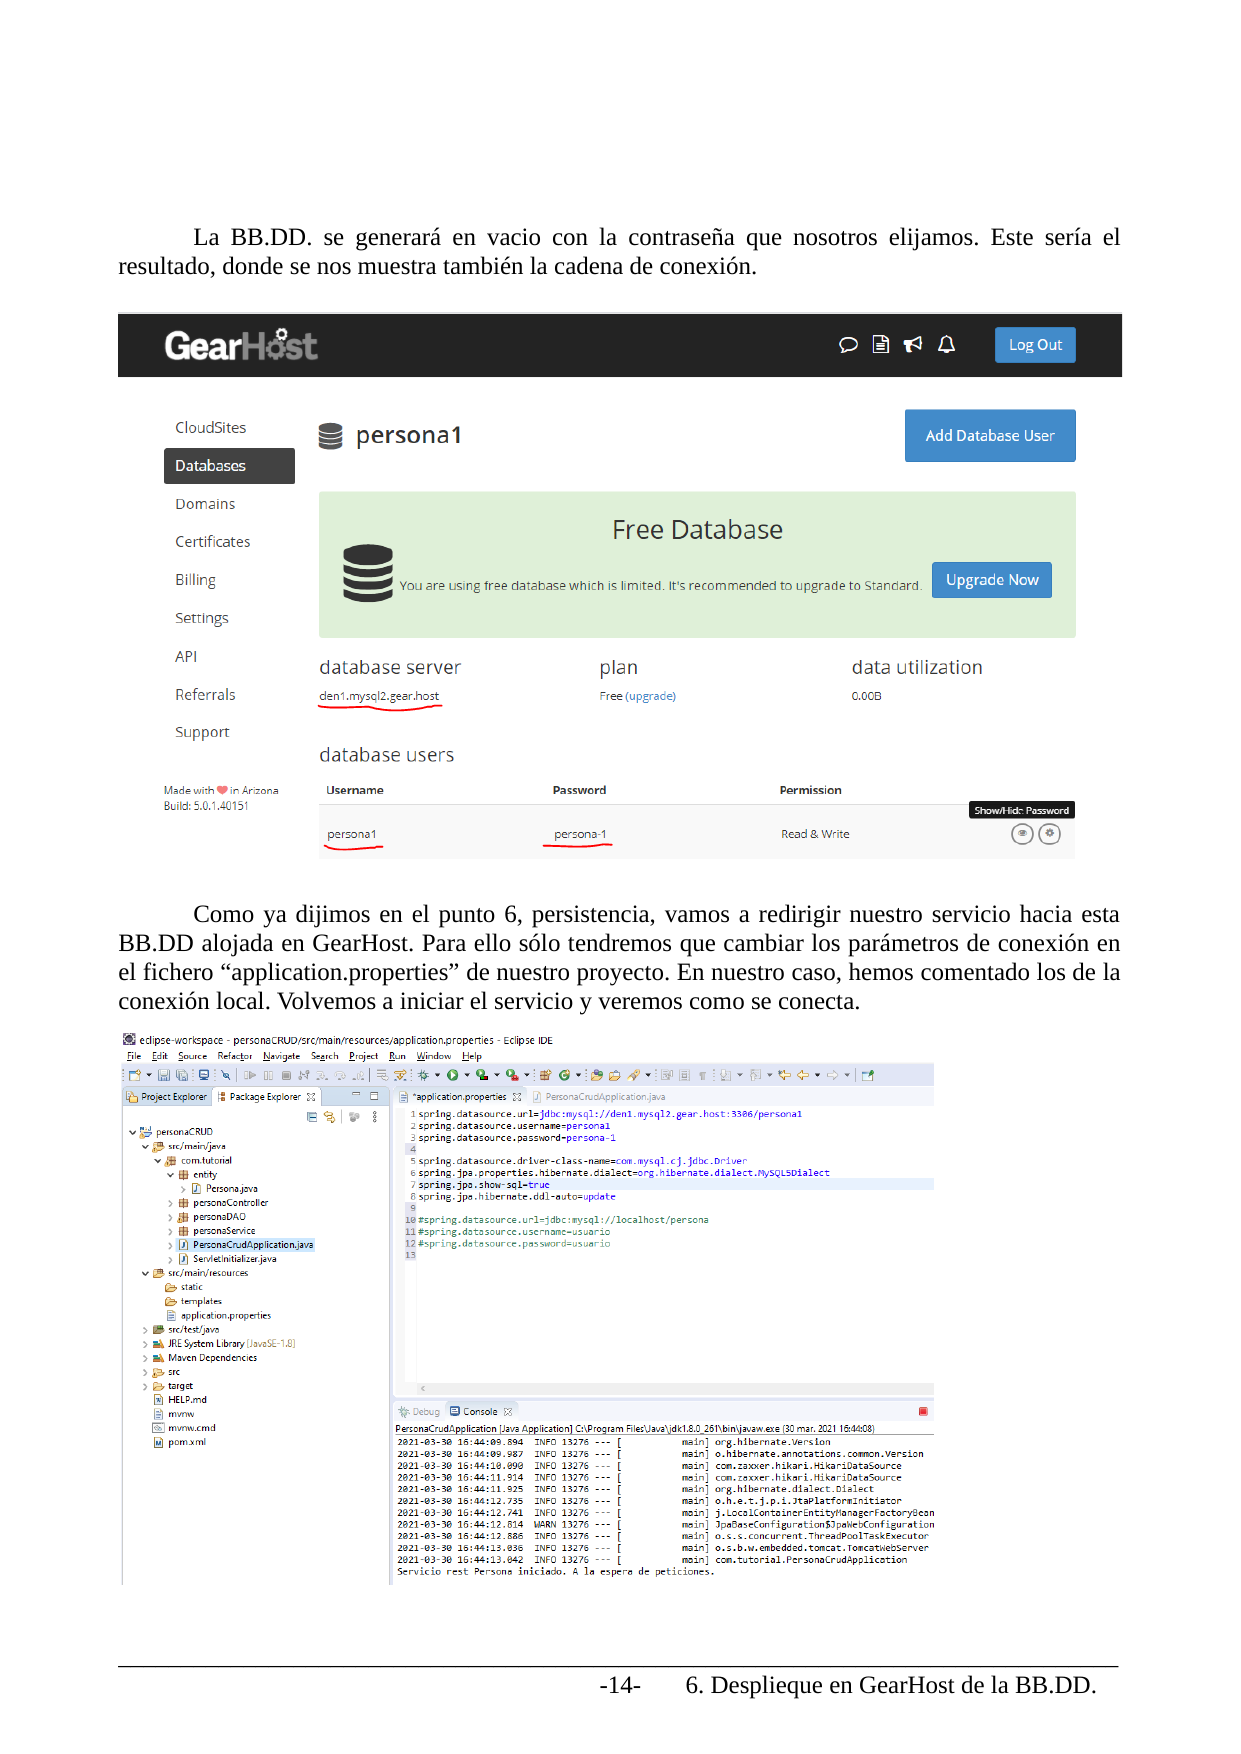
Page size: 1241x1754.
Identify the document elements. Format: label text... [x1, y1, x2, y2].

text Como ya dijimos en el punto 6, persistencia, vamos a redirigir nuestro servicio hacia esta BB.DD alojada en GearHost. Para ello sólo tendremos que cambiar los parámetros de conexión en el fichero “application.properties” de nuestro proyecto. En nuestro caso, hemos comentado los de la conexión local. Volvemos a iniciar el servicio y veremos como se conecta. [118, 899, 1122, 1014]
picture [118, 312, 1123, 859]
picture [121, 1030, 934, 1585]
text La BB.DD. se generará en vacio con la contraseña que nosotros elijamos. Este sería el resultado, donde se nos muestra también la cadena de conexión. [118, 222, 1122, 280]
